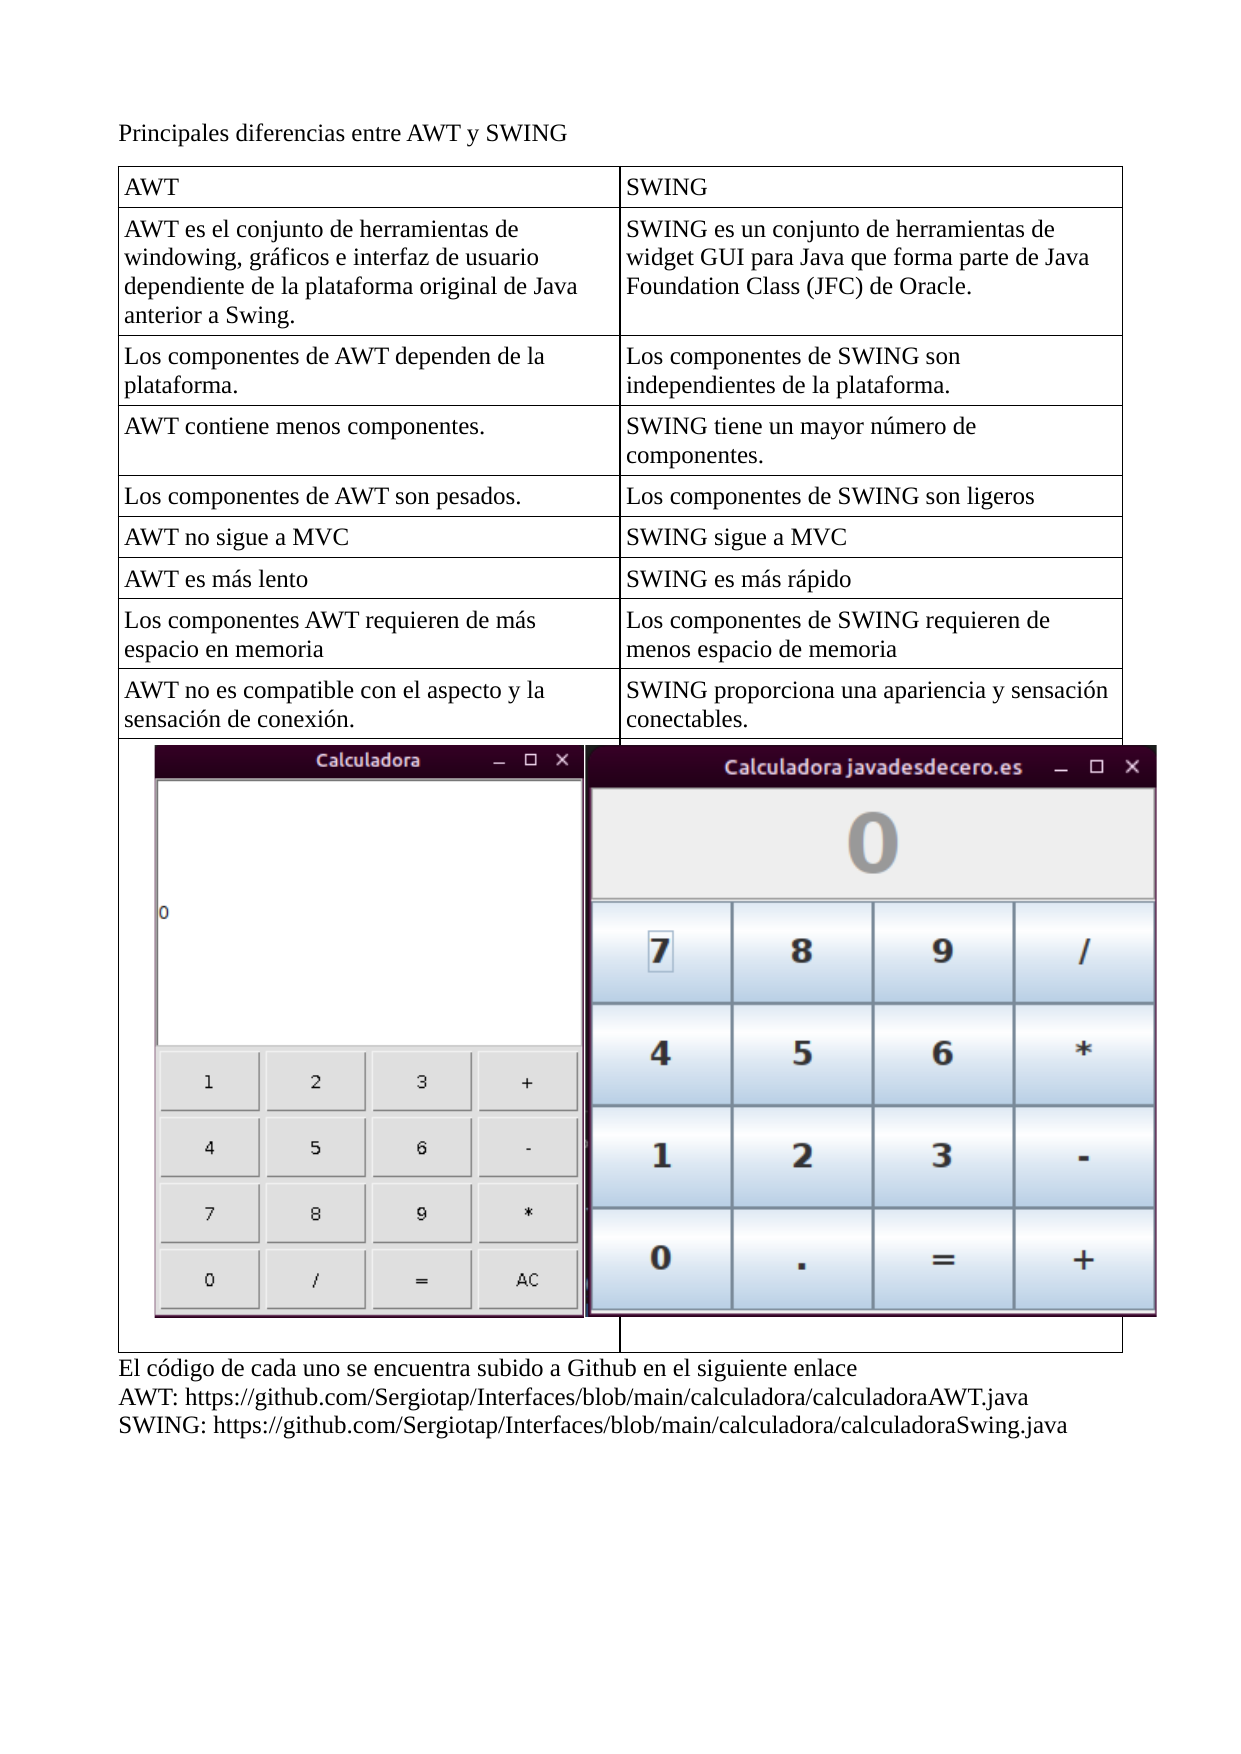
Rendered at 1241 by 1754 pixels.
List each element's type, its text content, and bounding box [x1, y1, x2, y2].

table_cell [621, 739, 1122, 745]
table_cell Los componentes AWT requieren de más espacio en memoria [119, 599, 619, 668]
text Principales diferencias entre AWT y SWING [118, 118, 1122, 147]
text El código de cada uno se encuentra subido a Github en el siguiente enlace [118, 1353, 1122, 1382]
picture [585, 745, 1157, 1317]
table_cell Los componentes de SWING requieren de menos espacio de memoria [621, 599, 1122, 668]
text AWT: https://github.com/Sergiotap/Interfaces/blob/main/calculadora/calculadoraAWT.java [118, 1382, 1122, 1410]
picture [154, 745, 584, 1318]
table_cell [621, 1317, 1122, 1352]
table_header AWT [119, 167, 619, 207]
table_cell SWING sigue a MVC [621, 517, 1122, 557]
table_cell Los componentes de SWING son independientes de la plataforma. [621, 336, 1122, 404]
table_cell [119, 739, 619, 1352]
table_cell SWING tiene un mayor número de componentes. [621, 406, 1122, 474]
table_cell SWING es un conjunto de herramientas de widget GUI para Java que forma parte de Java Foundation Class (JFC) de Oracle. [621, 208, 1122, 334]
table_cell AWT es más lento [119, 558, 619, 598]
table_cell SWING es más rápido [621, 558, 1122, 598]
table_cell Los componentes de SWING son ligeros [621, 476, 1122, 516]
table_cell Los componentes de AWT son pesados. [119, 476, 619, 516]
table_cell SWING proporciona una apariencia y sensación conectables. [621, 669, 1122, 738]
table_cell AWT no sigue a MVC [119, 517, 619, 557]
text SWING: https://github.com/Sergiotap/Interfaces/blob/main/calculadora/calculadoraSwing.java [118, 1410, 1122, 1439]
table_header SWING [621, 167, 1122, 207]
table_cell Los componentes de AWT dependen de la plataforma. [119, 336, 619, 404]
table_cell AWT es el conjunto de herramientas de windowing, gráficos e interfaz de usuario dependiente de la plataforma original de Java anterior a Swing. [119, 208, 619, 334]
table_cell AWT no es compatible con el aspecto y la sensación de conexión. [119, 669, 619, 738]
table_cell AWT contiene menos componentes. [119, 406, 619, 474]
